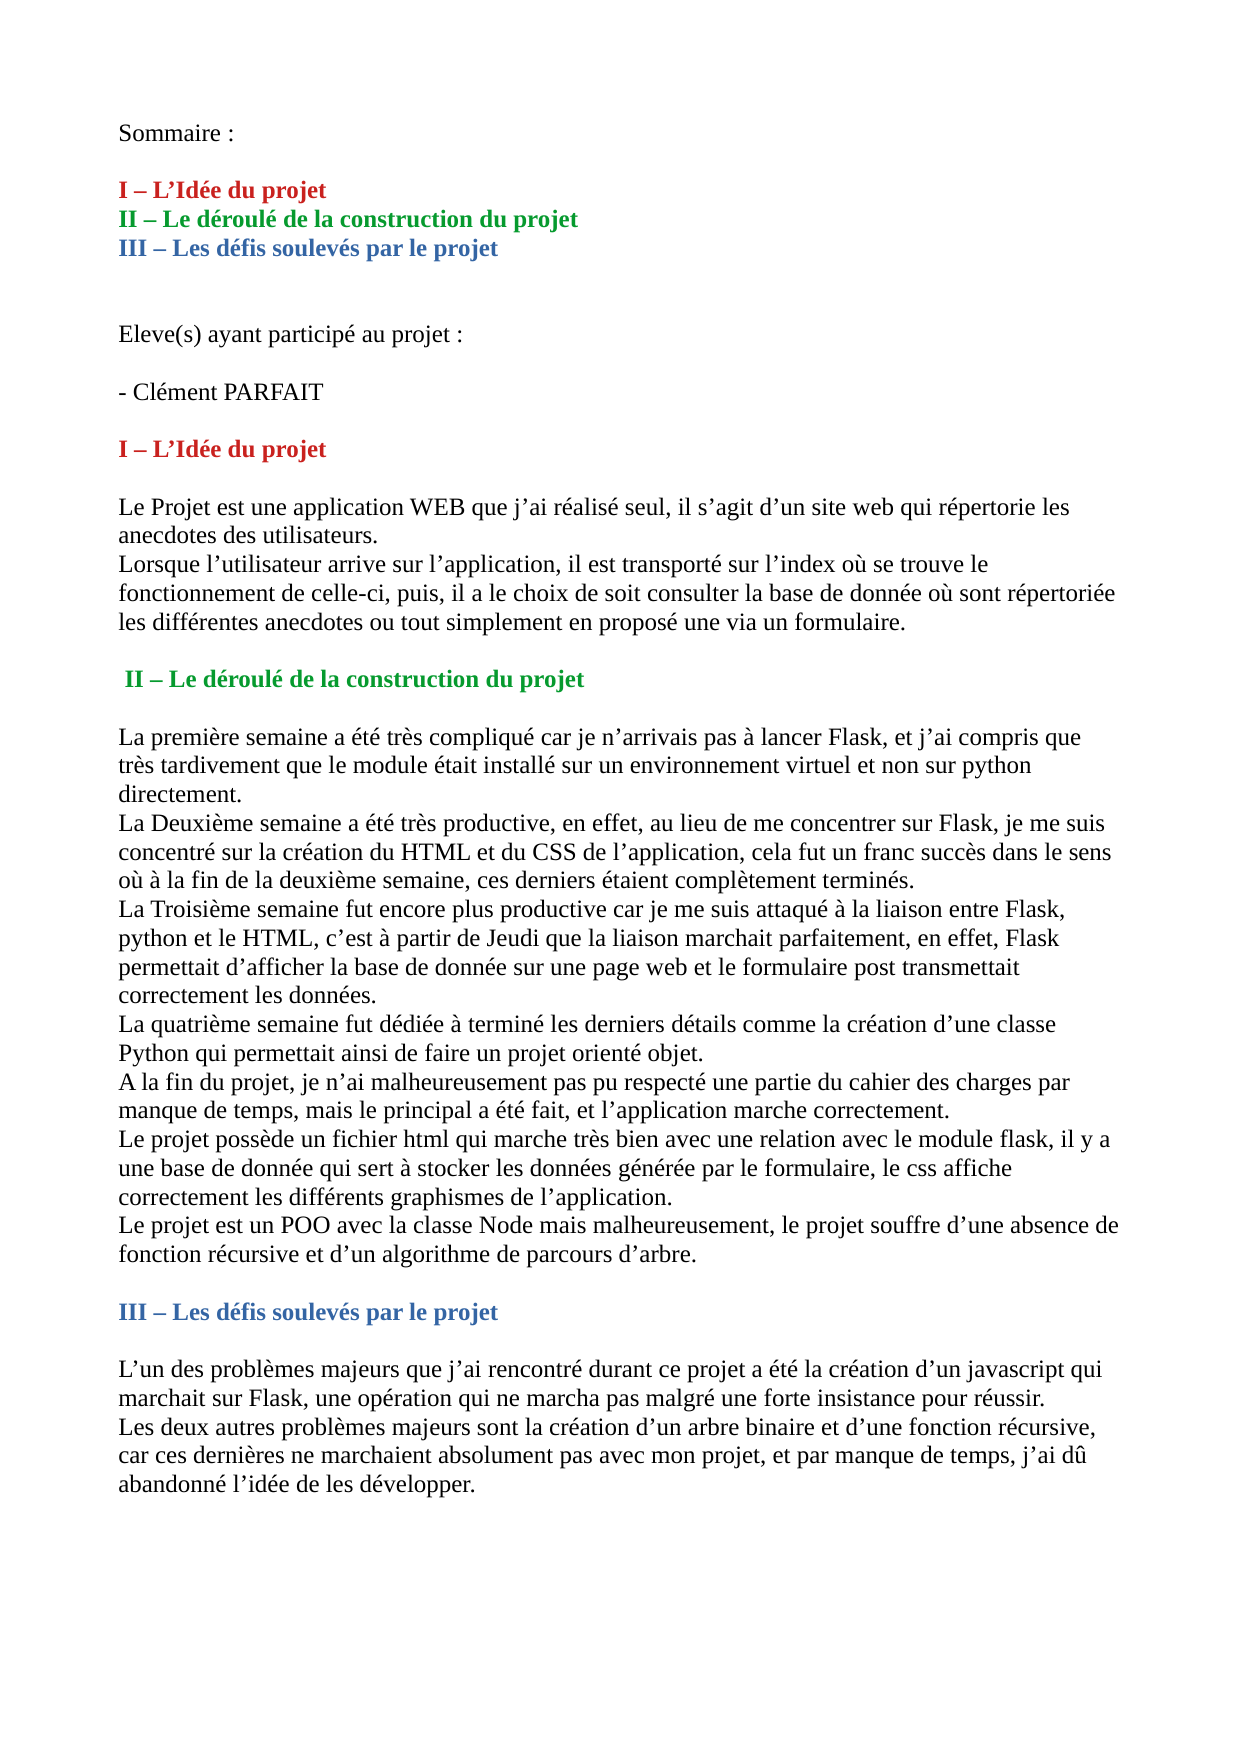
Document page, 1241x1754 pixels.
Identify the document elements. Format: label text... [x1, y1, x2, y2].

text Le Projet est une application WEB que j’ai réalisé seul, il s’agit d’un site web qui répertorie les anecdotes des utilisateurs. [118, 492, 1122, 549]
text A la fin du projet, je n’ai malheureusement pas pu respecté une partie du cahier des charges par manque de temps, mais le principal a été fait, et l’application marche correctement. [118, 1067, 1122, 1124]
text - Clément PARFAIT [118, 377, 1122, 406]
text II – Le déroulé de la construction du projet [118, 664, 1122, 693]
text Lorsque l’utilisateur arrive sur l’application, il est transporté sur l’index où se trouve le fonctionnement de celle-ci, puis, il a le choix de soit consulter la base de donnée où sont répertoriée les différentes anecdotes ou tout simplement en proposé une via un formulaire. [118, 549, 1122, 636]
text La quatrième semaine fut dédiée à terminé les derniers détails comme la création d’une classe Python qui permettait ainsi de faire un projet orienté objet. [118, 1009, 1122, 1067]
text Le projet possède un fichier html qui marche très bien avec une relation avec le module flask, il y a une base de donnée qui sert à stocker les données générée par le formulaire, le css affiche correctement les différents graphismes de l’application. [118, 1124, 1122, 1211]
text Le projet est un POO avec la classe Node mais malheureusement, le projet souffre d’une absence de fonction récursive et d’un algorithme de parcours d’arbre. [118, 1211, 1122, 1268]
text La première semaine a été très compliqué car je n’arrivais pas à lancer Flask, et j’ai compris que très tardivement que le module était installé sur un environnement virtuel et non sur python directement. [118, 722, 1122, 808]
text La Troisième semaine fut encore plus productive car je me suis attaqué à la liaison entre Flask, python et le HTML, c’est à partir de Jeudi que la liaison marchait parfaitement, en effet, Flask permettait d’afficher la base de donnée sur une page web et le formulaire post transmettait correctement les données. [118, 894, 1122, 1009]
text III – Les défis soulevés par le projet [118, 233, 1122, 262]
text I – L’Idée du projet [118, 434, 1122, 463]
text Les deux autres problèmes majeurs sont la création d’un arbre binaire et d’une fonction récursive, car ces dernières ne marchaient absolument pas avec mon projet, et par manque de temps, j’ai dû abandonné l’idée de les développer. [118, 1412, 1122, 1498]
text Sommaire : [118, 118, 1122, 147]
text La Deuxième semaine a été très productive, en effet, au lieu de me concentrer sur Flask, je me suis concentré sur la création du HTML et du CSS de l’application, cela fut un franc succès dans le sens où à la fin de la deuxième semaine, ces derniers étaient complètement terminés. [118, 808, 1122, 894]
text III – Les défis soulevés par le projet [118, 1297, 1122, 1326]
text L’un des problèmes majeurs que j’ai rencontré durant ce projet a été la création d’un javascript qui marchait sur Flask, une opération qui ne marcha pas malgré une forte insistance pour réussir. [118, 1354, 1122, 1412]
text I – L’Idée du projet [118, 176, 1122, 204]
text Eleve(s) ayant participé au projet : [118, 319, 1122, 348]
text II – Le déroulé de la construction du projet [118, 204, 1122, 233]
